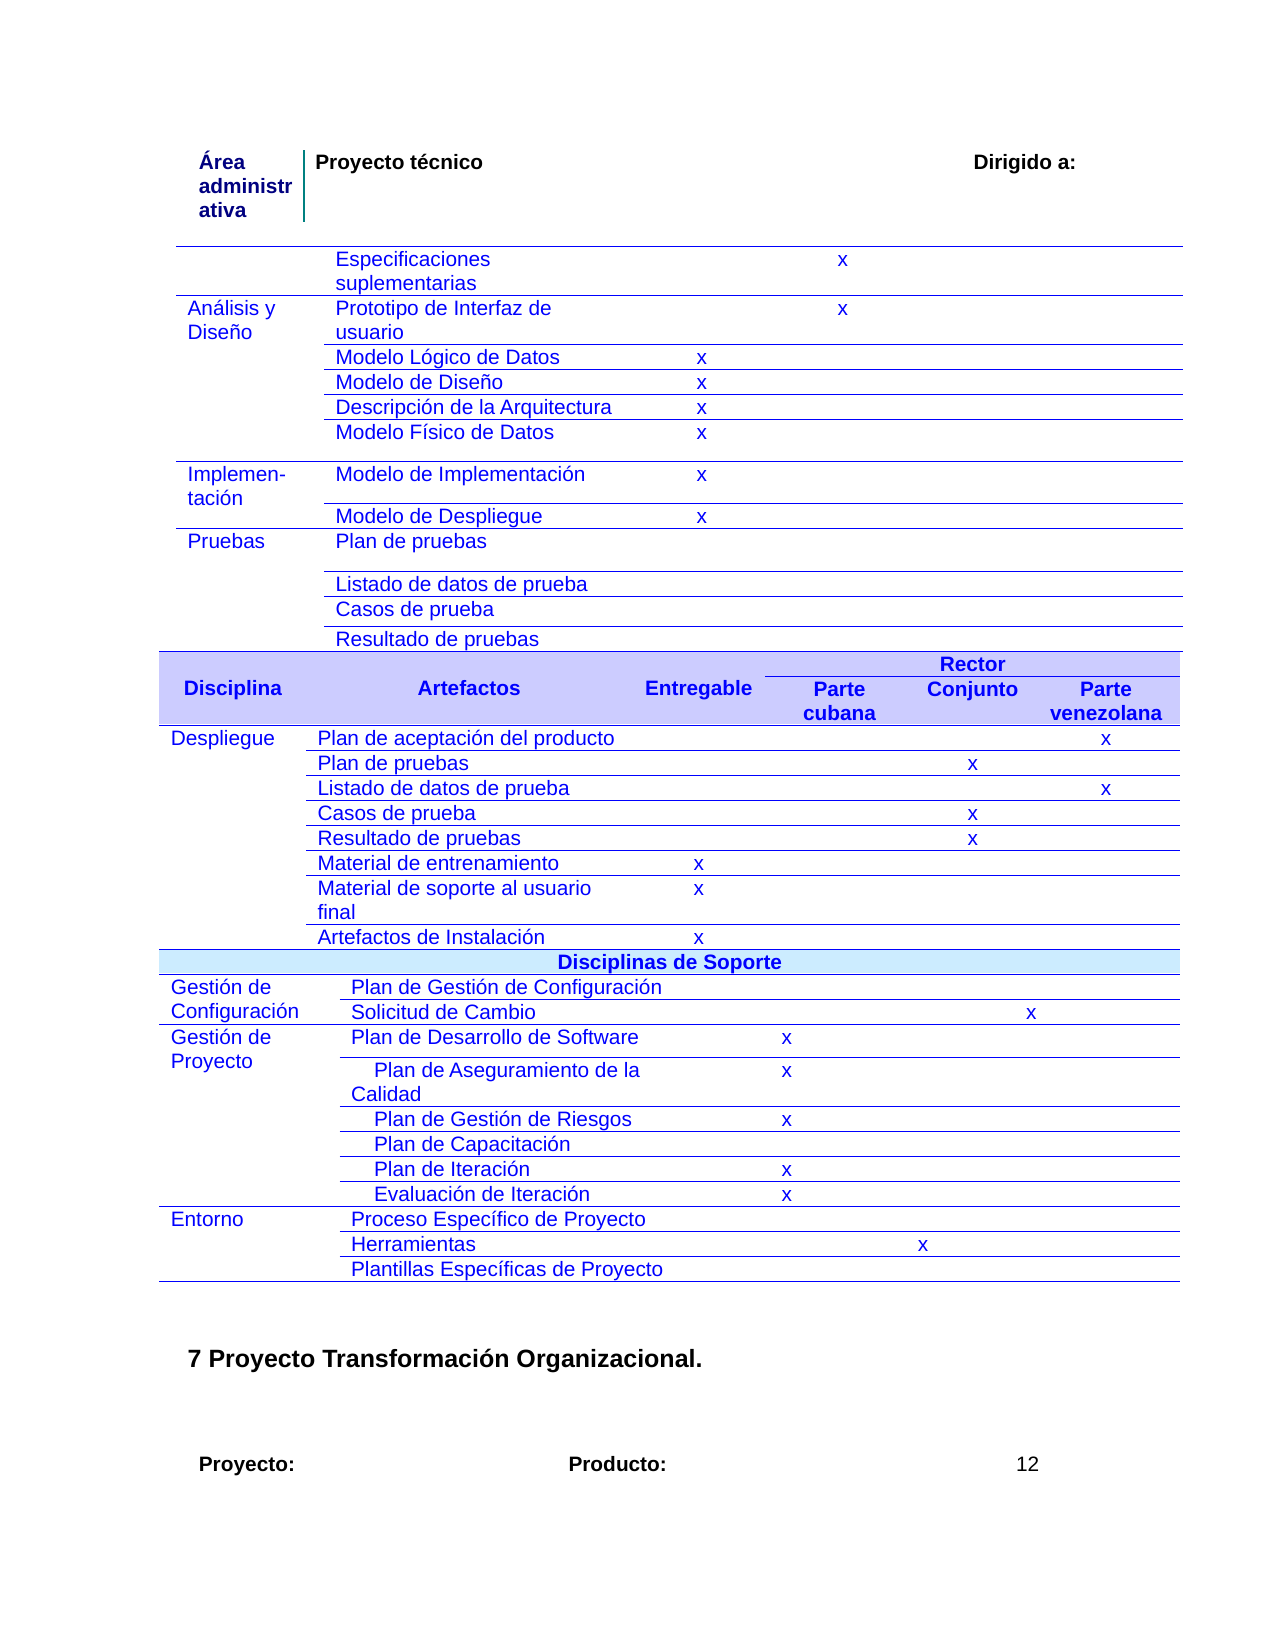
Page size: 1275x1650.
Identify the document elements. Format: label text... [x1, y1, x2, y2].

table_cell [159, 394, 176, 419]
table_cell [1035, 597, 1183, 626]
table_cell [866, 1107, 979, 1131]
table_cell Rector [765, 652, 1180, 676]
table_cell Proceso Específico de Proyecto [340, 1207, 707, 1231]
table_cell [979, 1132, 1083, 1156]
table_cell [765, 726, 913, 749]
table_cell x [707, 1182, 866, 1206]
table_cell [916, 296, 1035, 344]
table_cell x [979, 1000, 1083, 1023]
table_cell Entorno [159, 1207, 339, 1281]
table_cell [1083, 1207, 1180, 1231]
table_cell Modelo Lógico de Datos [324, 345, 635, 369]
table_cell [707, 1000, 866, 1023]
table_cell [1035, 345, 1183, 369]
table_cell x [768, 247, 916, 295]
table_cell Plan de Capacitación [340, 1132, 707, 1156]
table_cell [979, 1257, 1083, 1281]
table_cell [979, 1025, 1083, 1057]
table_cell [159, 626, 176, 651]
table_cell [768, 597, 916, 626]
table_cell Disciplinas de Soporte [159, 950, 1180, 973]
table_cell x [707, 1025, 866, 1057]
table_cell [159, 528, 176, 571]
table_cell Modelo de Despliegue [324, 504, 635, 528]
table_cell [632, 826, 765, 849]
table_cell [1032, 925, 1180, 948]
table_cell Parte cubana [765, 677, 913, 724]
table_cell [765, 925, 913, 948]
table_cell Parte venezolana [1032, 677, 1180, 724]
table_cell [916, 504, 1035, 528]
table_cell Descripción de la Arquitectura [324, 395, 635, 419]
table_cell Modelo de Diseño [324, 370, 635, 394]
table_cell [1083, 1107, 1180, 1131]
table_cell x [632, 925, 765, 948]
table_cell [768, 345, 916, 369]
table_cell [707, 1257, 866, 1281]
table_cell [979, 1157, 1083, 1181]
table_cell x [707, 1058, 866, 1106]
table_cell [159, 295, 176, 344]
table_cell Casos de prueba [324, 597, 635, 626]
table_cell [1032, 826, 1180, 849]
table_cell x [1032, 776, 1180, 799]
table_cell [916, 247, 1035, 295]
table_cell [1083, 1157, 1180, 1181]
table_cell Plan de Aseguramiento de la Calidad [340, 1058, 707, 1106]
table_cell [768, 395, 916, 419]
table_cell x [635, 504, 768, 528]
table_cell Material de soporte al usuario final [306, 876, 632, 923]
table_cell [1032, 851, 1180, 874]
table_cell [159, 596, 176, 626]
table_cell [979, 1207, 1083, 1231]
table_cell Gestión de Configuración [159, 975, 339, 1023]
table_cell [1035, 420, 1183, 461]
table_cell [1035, 572, 1183, 596]
table_cell [1032, 876, 1180, 923]
table_cell [1035, 296, 1183, 344]
table_cell Entregable [632, 652, 765, 724]
table_cell [635, 627, 768, 651]
table_cell Análisis y Diseño [176, 296, 324, 461]
table_cell [635, 597, 768, 626]
table_cell [632, 726, 765, 749]
table_cell Plan de Iteración [340, 1157, 707, 1181]
table_cell [159, 369, 176, 394]
table_cell Especificaciones suplementarias [324, 247, 635, 295]
table_cell Listado de datos de prueba [306, 776, 632, 799]
table_cell [632, 776, 765, 799]
table_cell Disciplina [159, 652, 306, 724]
table_cell Resultado de pruebas [306, 826, 632, 849]
table_cell Prototipo de Interfaz de usuario [324, 296, 635, 344]
table_cell x [635, 462, 768, 503]
table_cell [979, 1058, 1083, 1106]
table_cell [765, 826, 913, 849]
table_cell x [913, 826, 1032, 849]
table_cell [765, 801, 913, 824]
table_cell x [866, 1232, 979, 1256]
table_cell [916, 395, 1035, 419]
table_cell x [635, 370, 768, 394]
table_cell [916, 420, 1035, 461]
table_cell [159, 571, 176, 596]
table_cell [979, 975, 1083, 998]
table_cell [1083, 1257, 1180, 1281]
table_cell [866, 1257, 979, 1281]
table_cell x [632, 851, 765, 874]
table_cell [916, 627, 1035, 651]
table_cell Listado de datos de prueba [324, 572, 635, 596]
table_cell [768, 627, 916, 651]
table_cell Pruebas [176, 529, 324, 651]
table_cell Artefactos [306, 652, 632, 724]
table_cell [1035, 370, 1183, 394]
table_cell [768, 504, 916, 528]
table_cell [1035, 247, 1183, 295]
table_cell Plan de Gestión de Configuración [340, 975, 707, 998]
table_cell [159, 503, 176, 528]
table_cell [707, 975, 866, 998]
table_cell x [913, 751, 1032, 774]
table_cell [768, 370, 916, 394]
table_cell [159, 344, 176, 369]
table_cell [866, 1157, 979, 1181]
table_cell [635, 572, 768, 596]
table_cell Plan de aceptación del producto [306, 726, 632, 749]
table_cell [866, 1207, 979, 1231]
table_cell x [1032, 726, 1180, 749]
table_cell [913, 726, 1032, 749]
table_cell Modelo Físico de Datos [324, 420, 635, 461]
table_cell [707, 1207, 866, 1231]
subtitle 7 Proyecto Transformación Organizacional. [187, 1344, 1087, 1372]
table_cell Material de entrenamiento [306, 851, 632, 874]
table_cell Conjunto [913, 677, 1032, 724]
table_cell x [635, 395, 768, 419]
table_cell [979, 1232, 1083, 1256]
table_cell [768, 462, 916, 503]
table_cell [916, 529, 1035, 571]
table_cell [635, 247, 768, 295]
table_cell [635, 529, 768, 571]
table_cell Despliegue [159, 726, 306, 948]
table_cell [913, 876, 1032, 923]
table_cell Plan de pruebas [306, 751, 632, 774]
table_cell [916, 597, 1035, 626]
table_cell x [635, 345, 768, 369]
table_cell [866, 1182, 979, 1206]
table_cell [1035, 395, 1183, 419]
table_cell [866, 1058, 979, 1106]
table_cell [866, 1000, 979, 1023]
table_cell Plan de Gestión de Riesgos [340, 1107, 707, 1131]
table_cell [916, 462, 1035, 503]
table_cell [866, 975, 979, 998]
table_cell Implemen- tación [176, 462, 324, 528]
table_cell Plan de Desarrollo de Software [340, 1025, 707, 1057]
table_cell [1035, 529, 1183, 571]
table_cell [1083, 1000, 1180, 1023]
table_cell [159, 419, 176, 461]
table_cell [916, 345, 1035, 369]
table_cell Plan de pruebas [324, 529, 635, 571]
table_cell [635, 296, 768, 344]
table_cell [913, 776, 1032, 799]
table_cell [979, 1107, 1083, 1131]
table_cell [1035, 627, 1183, 651]
table_cell [765, 851, 913, 874]
table_cell [1083, 1025, 1180, 1057]
table_cell [1032, 751, 1180, 774]
table_cell [159, 246, 176, 295]
table_cell Gestión de Proyecto [159, 1025, 339, 1206]
table_cell [866, 1132, 979, 1156]
table_cell Artefactos de Instalación [306, 925, 632, 948]
table_cell [768, 420, 916, 461]
table_cell [1032, 801, 1180, 824]
table_cell x [707, 1157, 866, 1181]
table_cell [916, 572, 1035, 596]
table_cell [1035, 462, 1183, 503]
table_cell [768, 529, 916, 571]
table_cell Solicitud de Cambio [340, 1000, 707, 1023]
table_cell [765, 751, 913, 774]
table_cell x [768, 296, 916, 344]
table_cell [159, 461, 176, 503]
table_cell [1083, 1232, 1180, 1256]
table_cell [979, 1182, 1083, 1206]
table_cell [1083, 975, 1180, 998]
table_cell [176, 247, 324, 295]
table_cell x [632, 876, 765, 923]
table_cell Plantillas Específicas de Proyecto [340, 1257, 707, 1281]
table_cell [765, 776, 913, 799]
table_cell [916, 370, 1035, 394]
table_cell x [707, 1107, 866, 1131]
table_cell [913, 851, 1032, 874]
table_cell [707, 1132, 866, 1156]
table_cell [632, 751, 765, 774]
table_cell [765, 876, 913, 923]
table_cell [632, 801, 765, 824]
table_cell x [913, 801, 1032, 824]
table_cell [1035, 504, 1183, 528]
table_cell x [635, 420, 768, 461]
table_cell [1083, 1058, 1180, 1106]
table_cell Casos de prueba [306, 801, 632, 824]
table_cell [707, 1232, 866, 1256]
table_cell [1083, 1132, 1180, 1156]
table_cell Resultado de pruebas [324, 627, 635, 651]
table_cell Evaluación de Iteración [340, 1182, 707, 1206]
table_cell [866, 1025, 979, 1057]
table_cell [1083, 1182, 1180, 1206]
table_cell [768, 572, 916, 596]
table_cell Modelo de Implementación [324, 462, 635, 503]
table_cell Herramientas [340, 1232, 707, 1256]
table_cell [913, 925, 1032, 948]
